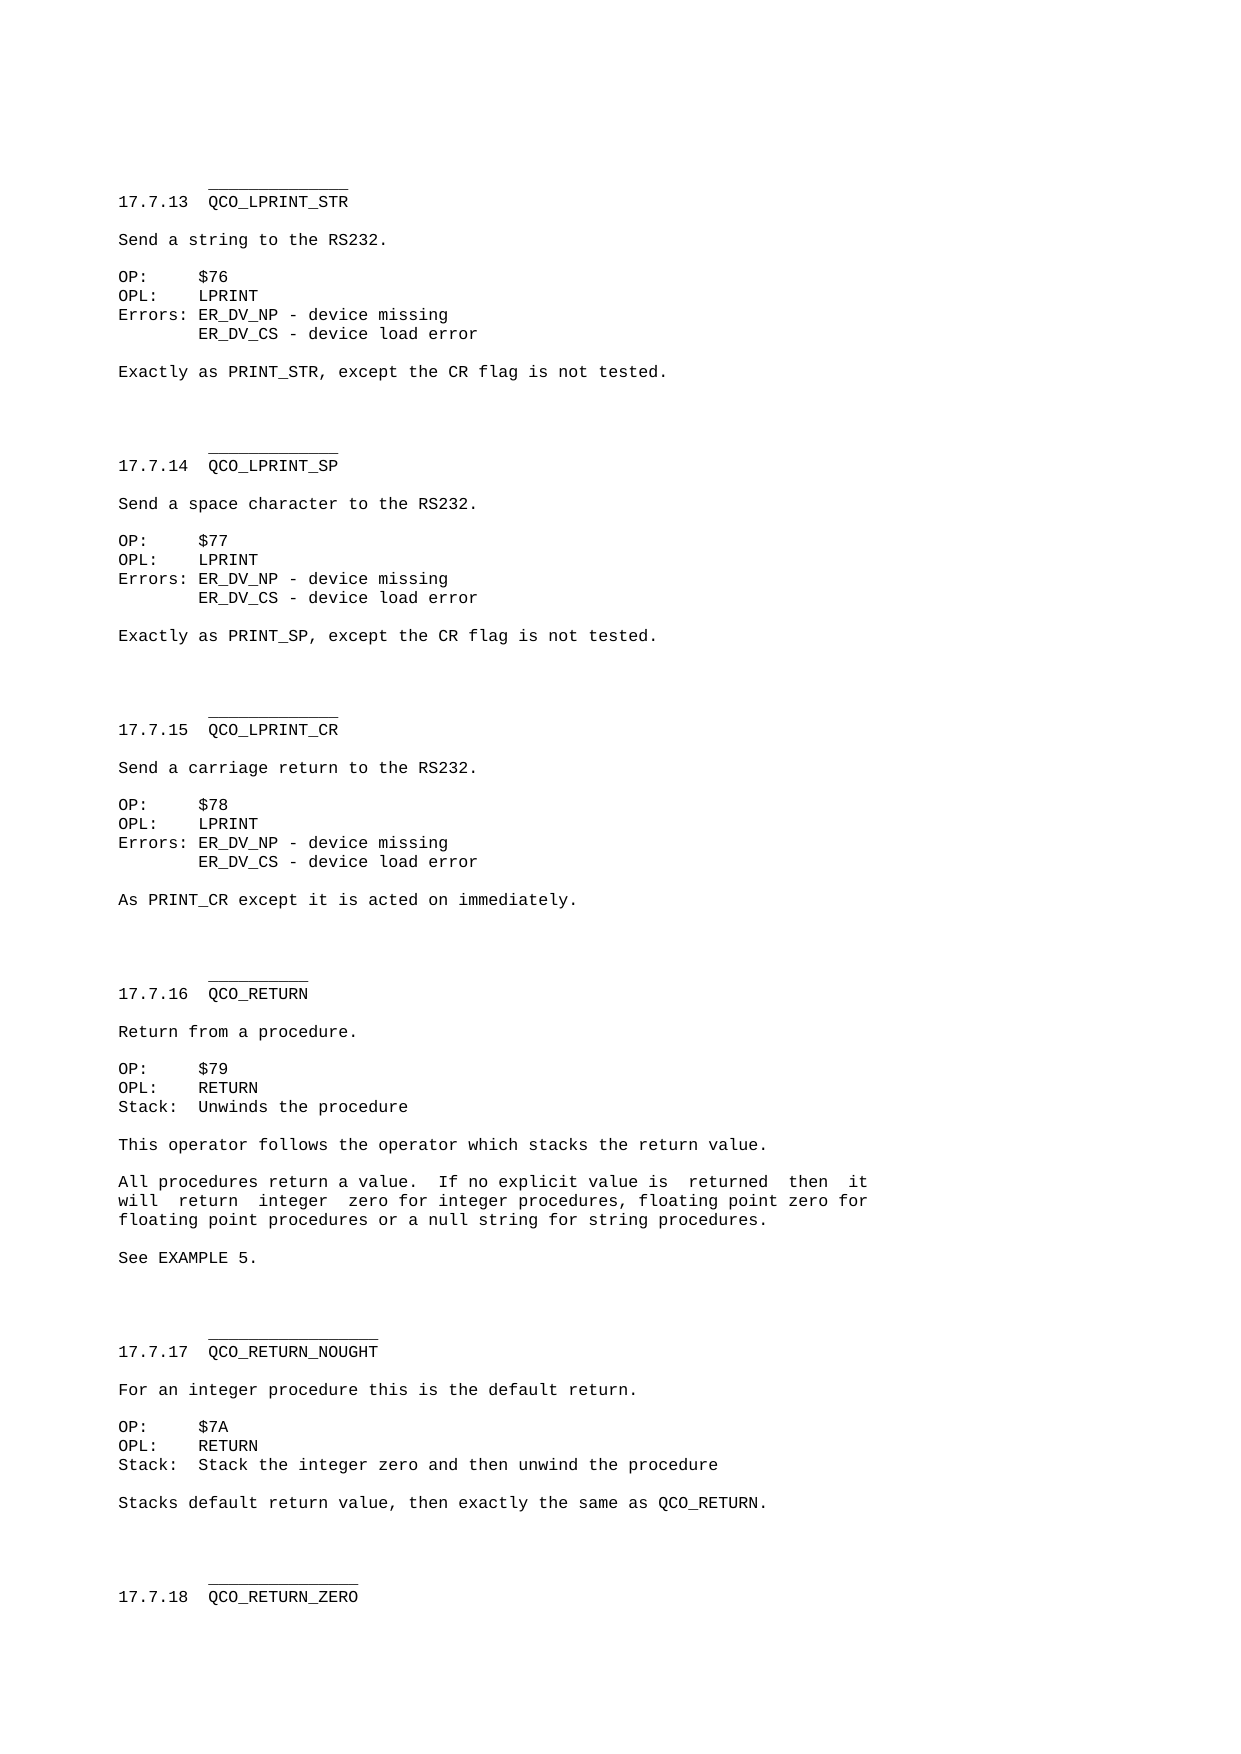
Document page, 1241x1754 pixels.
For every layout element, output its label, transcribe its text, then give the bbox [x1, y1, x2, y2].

text 17.7.13 QCO_LPRINT_STR [118, 193, 1122, 212]
text floating point procedures or a null string for string procedures. [118, 1212, 1122, 1231]
text Send a space character to the RS232. [118, 495, 1122, 514]
text Errors: ER_DV_NP - device missing [118, 571, 1122, 589]
text OP: $77 [118, 533, 1122, 552]
text _____________ [118, 703, 1122, 721]
text ______________ [118, 175, 1122, 193]
text _________________ [118, 1325, 1122, 1344]
text Errors: ER_DV_NP - device missing [118, 307, 1122, 326]
text OP: $78 [118, 797, 1122, 816]
text _____________ [118, 439, 1122, 457]
text 17.7.16 QCO_RETURN [118, 985, 1122, 1004]
text OPL: LPRINT [118, 288, 1122, 307]
text As PRINT_CR except it is acted on immediately. [118, 891, 1122, 910]
text OP: $79 [118, 1061, 1122, 1080]
text 17.7.14 QCO_LPRINT_SP [118, 457, 1122, 476]
text ER_DV_CS - device load error [118, 853, 1122, 872]
text Stack: Unwinds the procedure [118, 1098, 1122, 1117]
text Errors: ER_DV_NP - device missing [118, 834, 1122, 853]
text OPL: RETURN [118, 1080, 1122, 1098]
text Exactly as PRINT_STR, except the CR flag is not tested. [118, 363, 1122, 382]
text 17.7.18 QCO_RETURN_ZERO [118, 1589, 1122, 1608]
text 17.7.15 QCO_LPRINT_CR [118, 721, 1122, 740]
text Send a string to the RS232. [118, 231, 1122, 250]
text All procedures return a value. If no explicit value is returned then it [118, 1174, 1122, 1193]
text Return from a procedure. [118, 1023, 1122, 1042]
text Stacks default return value, then exactly the same as QCO_RETURN. [118, 1494, 1122, 1513]
text 17.7.17 QCO_RETURN_NOUGHT [118, 1344, 1122, 1362]
text ER_DV_CS - device load error [118, 326, 1122, 344]
text OP: $7A [118, 1419, 1122, 1438]
text __________ [118, 967, 1122, 985]
text Send a carriage return to the RS232. [118, 759, 1122, 778]
text _______________ [118, 1570, 1122, 1589]
text This operator follows the operator which stacks the return value. [118, 1136, 1122, 1155]
text will return integer zero for integer procedures, floating point zero for [118, 1193, 1122, 1212]
text See EXAMPLE 5. [118, 1249, 1122, 1268]
text For an integer procedure this is the default return. [118, 1381, 1122, 1400]
text OPL: RETURN [118, 1438, 1122, 1457]
text OPL: LPRINT [118, 552, 1122, 571]
text ER_DV_CS - device load error [118, 589, 1122, 608]
text OP: $76 [118, 269, 1122, 288]
text Exactly as PRINT_SP, except the CR flag is not tested. [118, 627, 1122, 646]
text Stack: Stack the integer zero and then unwind the procedure [118, 1457, 1122, 1476]
text OPL: LPRINT [118, 816, 1122, 834]
